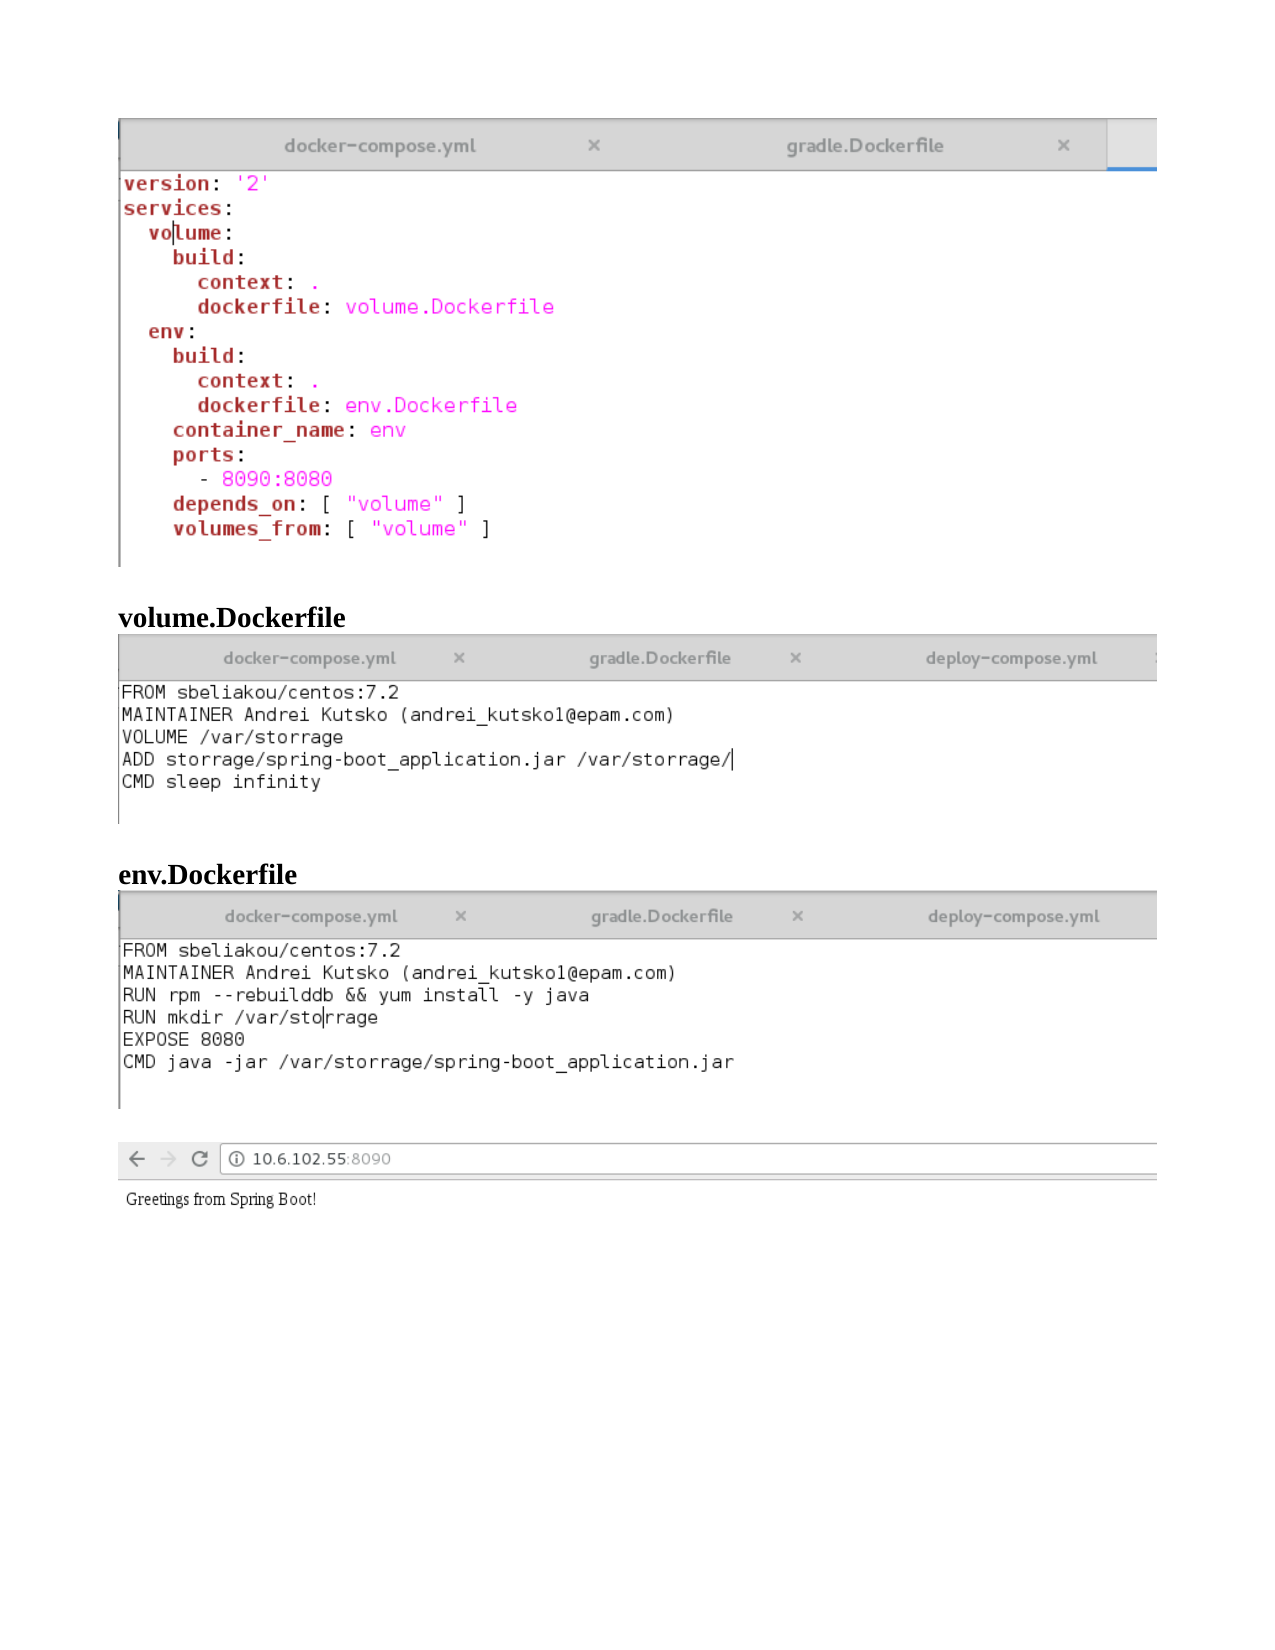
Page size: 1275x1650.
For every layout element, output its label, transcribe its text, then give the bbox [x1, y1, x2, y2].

picture [118, 890, 1157, 1109]
picture [118, 118, 1157, 567]
picture [118, 634, 1157, 824]
text env.Dockerfile [118, 857, 1157, 890]
picture [118, 1142, 1157, 1356]
text volume.Dockerfile [118, 601, 1157, 634]
